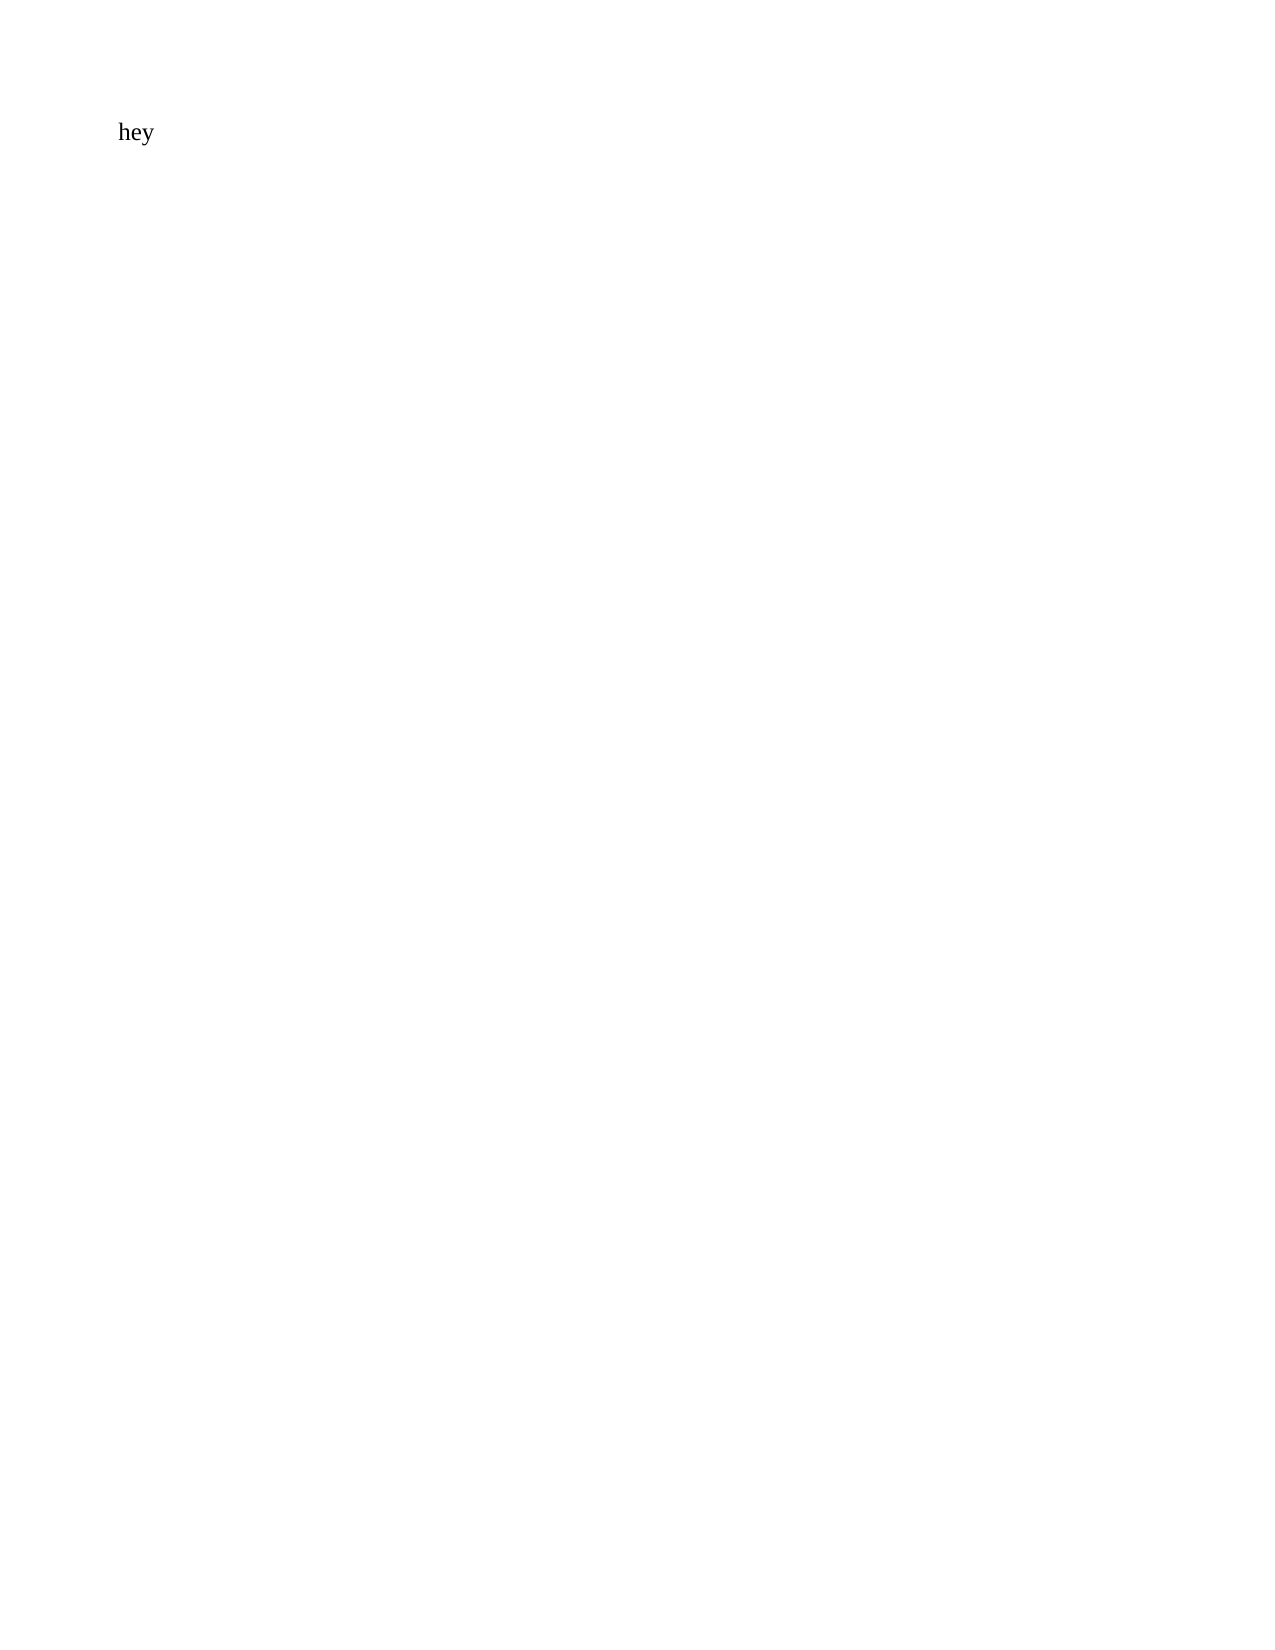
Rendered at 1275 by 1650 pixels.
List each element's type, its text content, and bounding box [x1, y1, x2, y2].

text hey [118, 118, 1157, 146]
